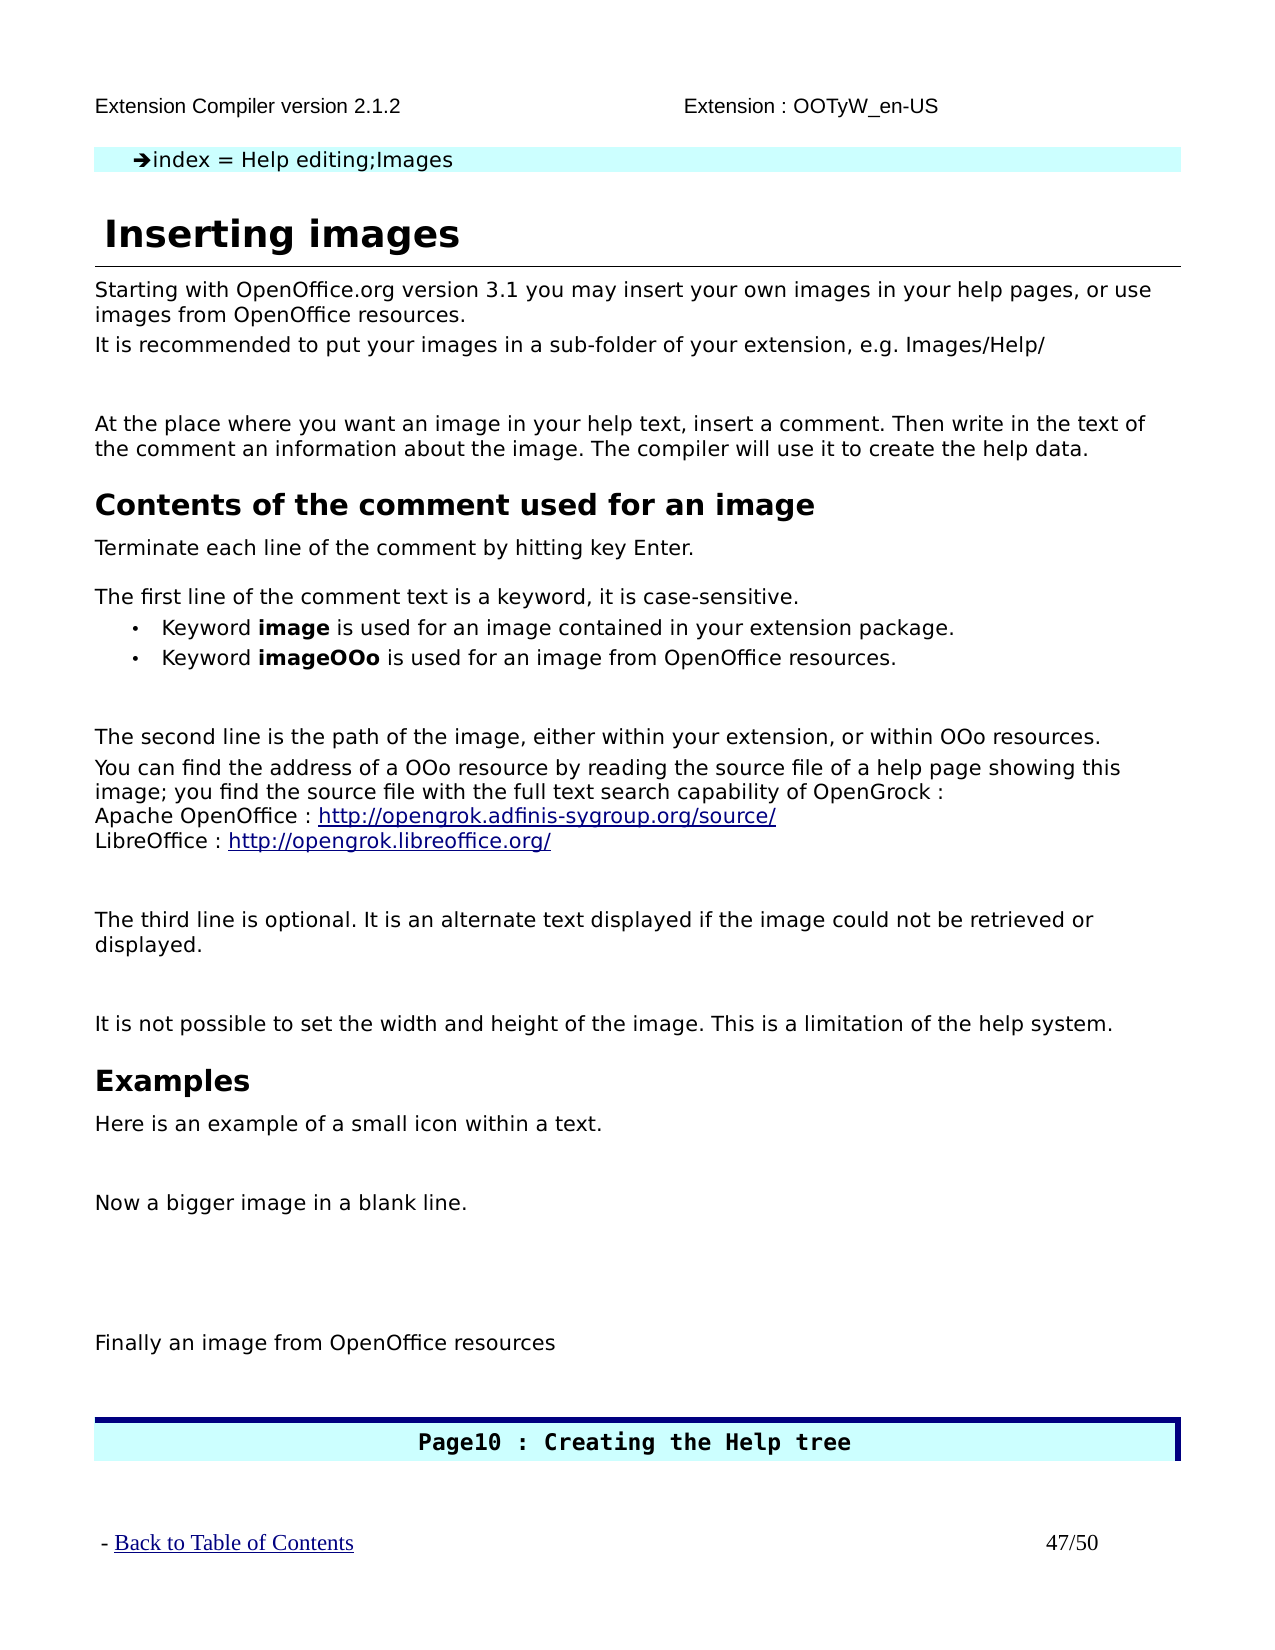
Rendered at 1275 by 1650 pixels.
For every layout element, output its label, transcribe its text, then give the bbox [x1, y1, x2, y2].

text It is recommended to put your images in a sub-folder of your extension, e.g. Images/Help/ [94, 333, 1181, 357]
text The second line is the path of the image, either within your extension, or within OOo resources. [94, 676, 1181, 750]
text Page10 : Creating the Help tree [94, 1418, 1175, 1461]
list Keyword image is used for an image contained in your extension package. [132, 616, 1181, 640]
text Contents of the comment used for an image [94, 489, 1181, 523]
text You can find the address of a OOo resource by reading the source file of a help page showing this image; you find the source file with the full text search capability of OpenGrock : Apache OpenOffice : http://opengrok.adfinis-sygroup.org/source/ LibreOffice : http://opengrok.libreoffice.org/ [94, 756, 1181, 853]
text Inserting images [94, 203, 1181, 266]
text At the place where you want an image in your help text, insert a comment. Then write in the text of the comment an information about the image. The compiler will use it to create the help data. [94, 363, 1181, 461]
text Starting with OpenOffice.org version 3.1 you may insert your own images in your help pages, or use images from OpenOffice resources. [94, 278, 1181, 327]
list Keyword imageOOo is used for an image from OpenOffice resources. [132, 646, 1181, 670]
list index = Help editing;Images [94, 147, 1181, 172]
text Terminate each line of the comment by hitting key Enter. The first line of the comment text is a keyword, it is case-sensitive. [94, 536, 1181, 610]
text The third line is optional. It is an alternate text displayed if the image could not be retrieved or displayed. [94, 859, 1181, 957]
text It is not possible to set the width and height of the image. This is a limitation of the help system. [94, 963, 1181, 1036]
text Here is an example of a small icon within a text. [94, 1112, 1181, 1136]
text Finally an image from OpenOffice resources [94, 1282, 1181, 1355]
text Now a bigger image in a blank line. [94, 1142, 1181, 1215]
text Examples [94, 1064, 1181, 1098]
